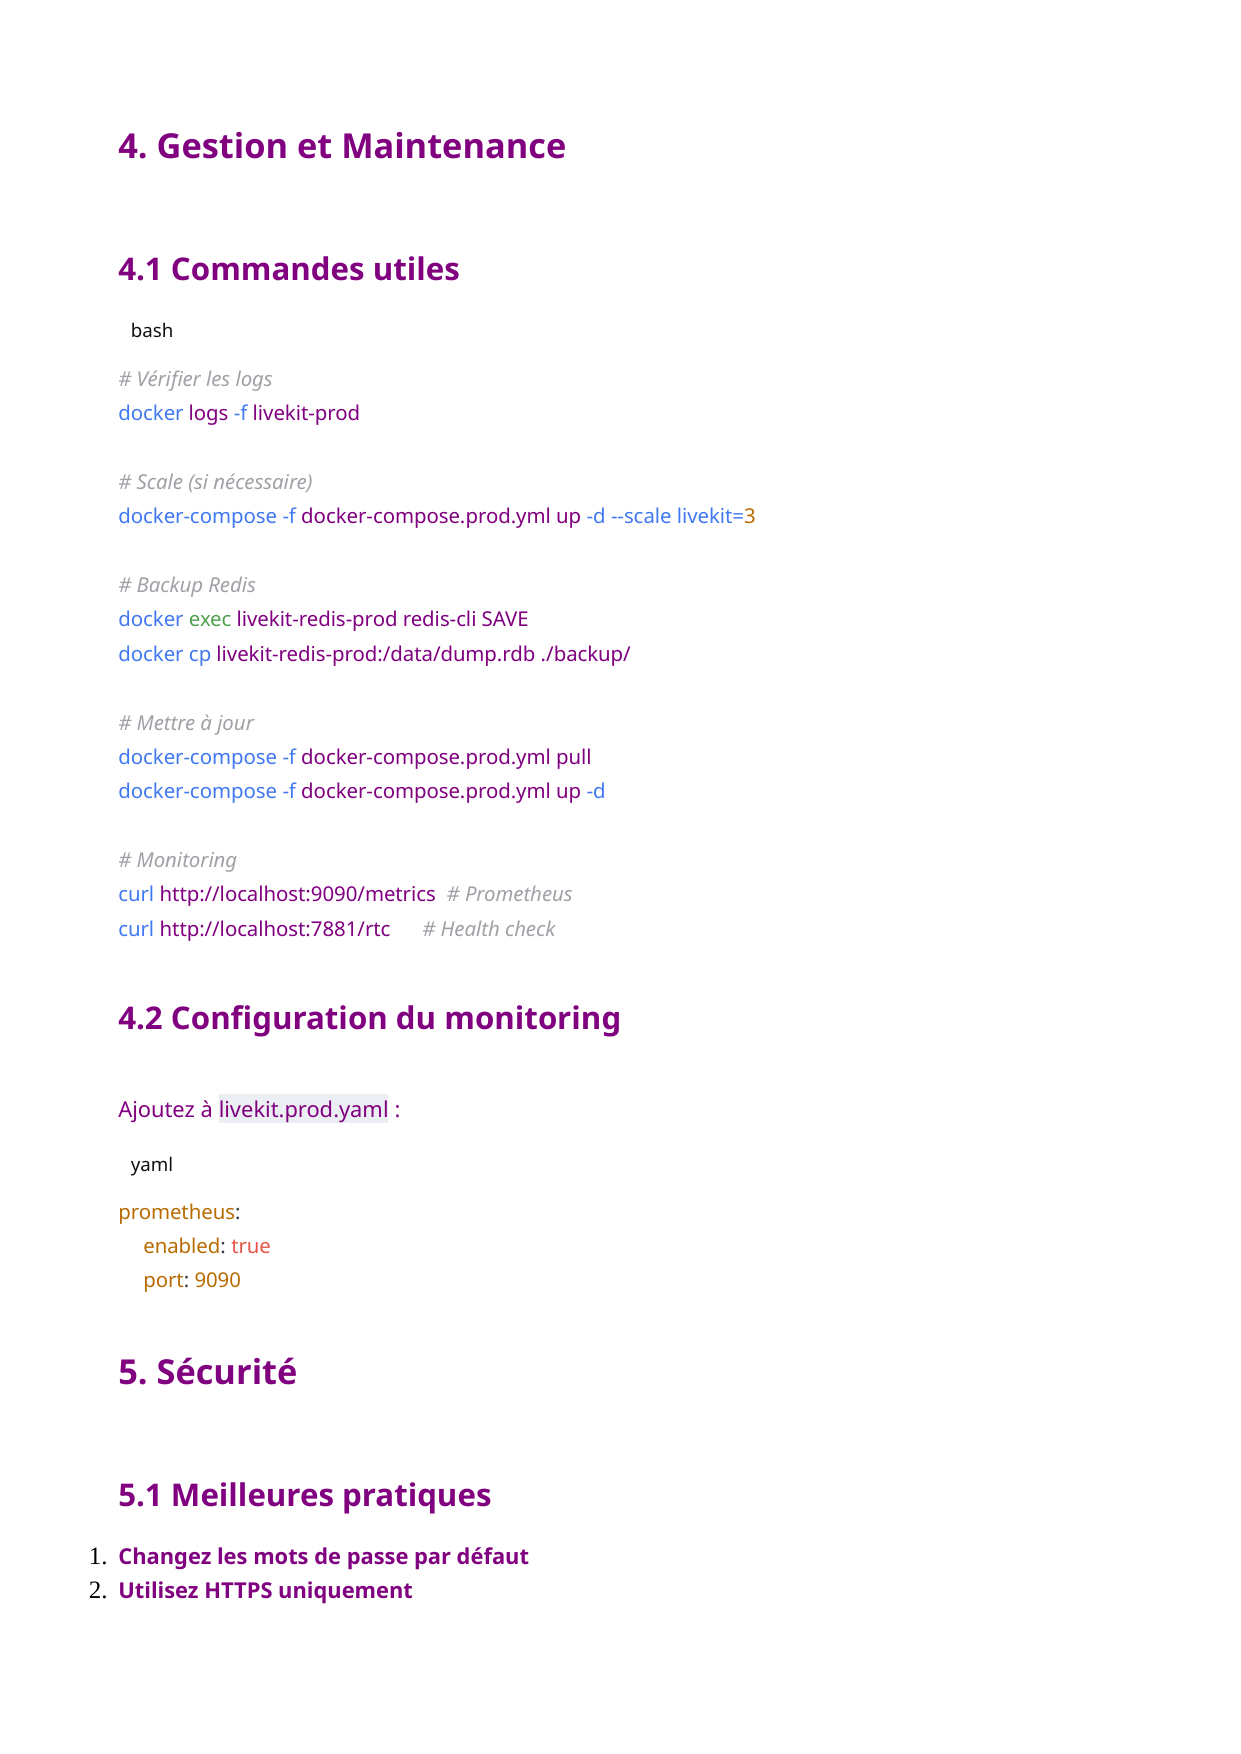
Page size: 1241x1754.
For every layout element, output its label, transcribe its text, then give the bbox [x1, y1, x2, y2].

text yaml [131, 1148, 1122, 1176]
text docker-compose -f docker-compose.prod.yml pull [118, 736, 1122, 770]
text curl http://localhost:7881/rtc # Health check [118, 908, 1122, 942]
text docker-compose -f docker-compose.prod.yml up -d --scale livekit=3 [118, 495, 1122, 529]
text # Backup Redis [118, 564, 1122, 598]
text enabled: true [118, 1225, 1122, 1260]
list Changez les mots de passe par défaut [118, 1541, 1122, 1571]
text Ajoutez à livekit.prod.yaml : [118, 1089, 1122, 1123]
subtitle 4. Gestion et Maintenance [118, 118, 1122, 168]
text # Scale (si nécessaire) [118, 461, 1122, 495]
text curl http://localhost:9090/metrics # Prometheus [118, 873, 1122, 908]
text # Monitoring [118, 839, 1122, 873]
text docker-compose -f docker-compose.prod.yml up -d [118, 770, 1122, 804]
text docker logs -f livekit-prod [118, 392, 1122, 426]
text # Vérifier les logs [118, 358, 1122, 392]
text # Mettre à jour [118, 701, 1122, 736]
subtitle 4.2 Configuration du monitoring [118, 992, 1122, 1039]
text port: 9090 [118, 1260, 1122, 1294]
subtitle 5. Sécurité [118, 1344, 1122, 1394]
list Utilisez HTTPS uniquement [118, 1575, 1122, 1605]
text bash [131, 315, 1122, 343]
text prometheus: [118, 1191, 1122, 1225]
text docker cp livekit-redis-prod:/data/dump.rdb ./backup/ [118, 633, 1122, 667]
subtitle 5.1 Meilleures pratiques [118, 1469, 1122, 1516]
text docker exec livekit-redis-prod redis-cli SAVE [118, 598, 1122, 633]
subtitle 4.1 Commandes utiles [118, 243, 1122, 290]
